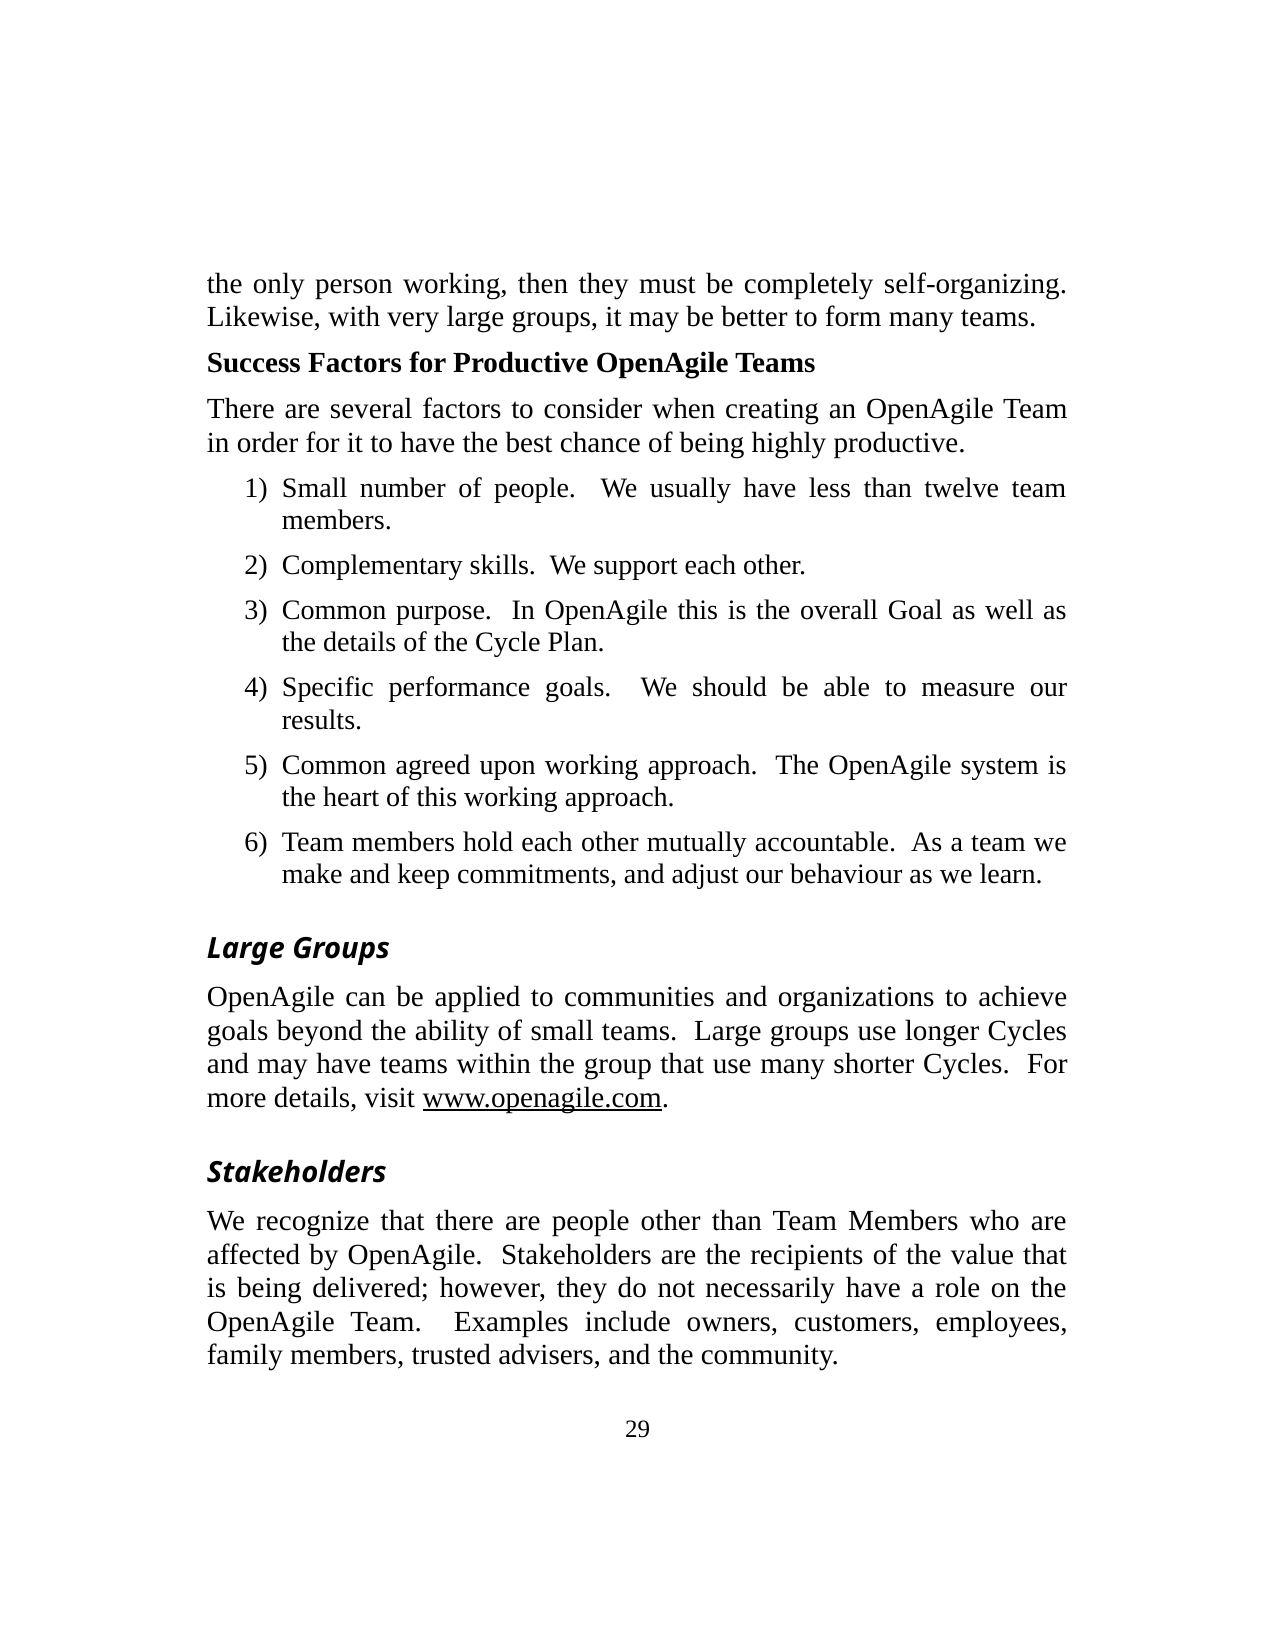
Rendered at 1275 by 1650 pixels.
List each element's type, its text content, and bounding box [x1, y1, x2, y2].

subtitle Large Groups [207, 927, 1068, 967]
list Common agreed upon working approach. The OpenAgile system is the heart of this working approach. [244, 748, 1068, 812]
subtitle Stakeholders [207, 1151, 1068, 1191]
text We recognize that there are people other than Team Members who are affected by OpenAgile. Stakeholders are the recipients of the value that is being delivered; however, they do not necessarily have a role on the OpenAgile Team. Examples include owners, customers, employees, family members, trusted advisers, and the community. [207, 1203, 1068, 1371]
list Team members hold each other mutually accountable. As a team we make and keep commitments, and adjust our behaviour as we learn. [244, 825, 1068, 890]
list Small number of people. We usually have less than twelve team members. [244, 471, 1068, 536]
text Success Factors for Productive OpenAgile Teams [207, 345, 1068, 379]
list Complementary skills. We support each other. [244, 548, 1068, 581]
text There are several factors to consider when creating an OpenAgile Team in order for it to have the best chance of being highly productive. [207, 391, 1068, 458]
list Specific performance goals. We should be able to measure our results. [244, 670, 1068, 735]
text OpenAgile can be applied to communities and organizations to achieve goals beyond the ability of small teams. Large groups use longer Cycles and may have teams within the group that use many shorter Cycles. For more details, visit www.openagile.com. [207, 979, 1068, 1114]
text the only person working, then they must be completely self-organizing. Likewise, with very large groups, it may be better to form many teams. [207, 266, 1068, 333]
list Common purpose. In OpenAgile this is the overall Goal as well as the details of the Cycle Plan. [244, 593, 1068, 658]
